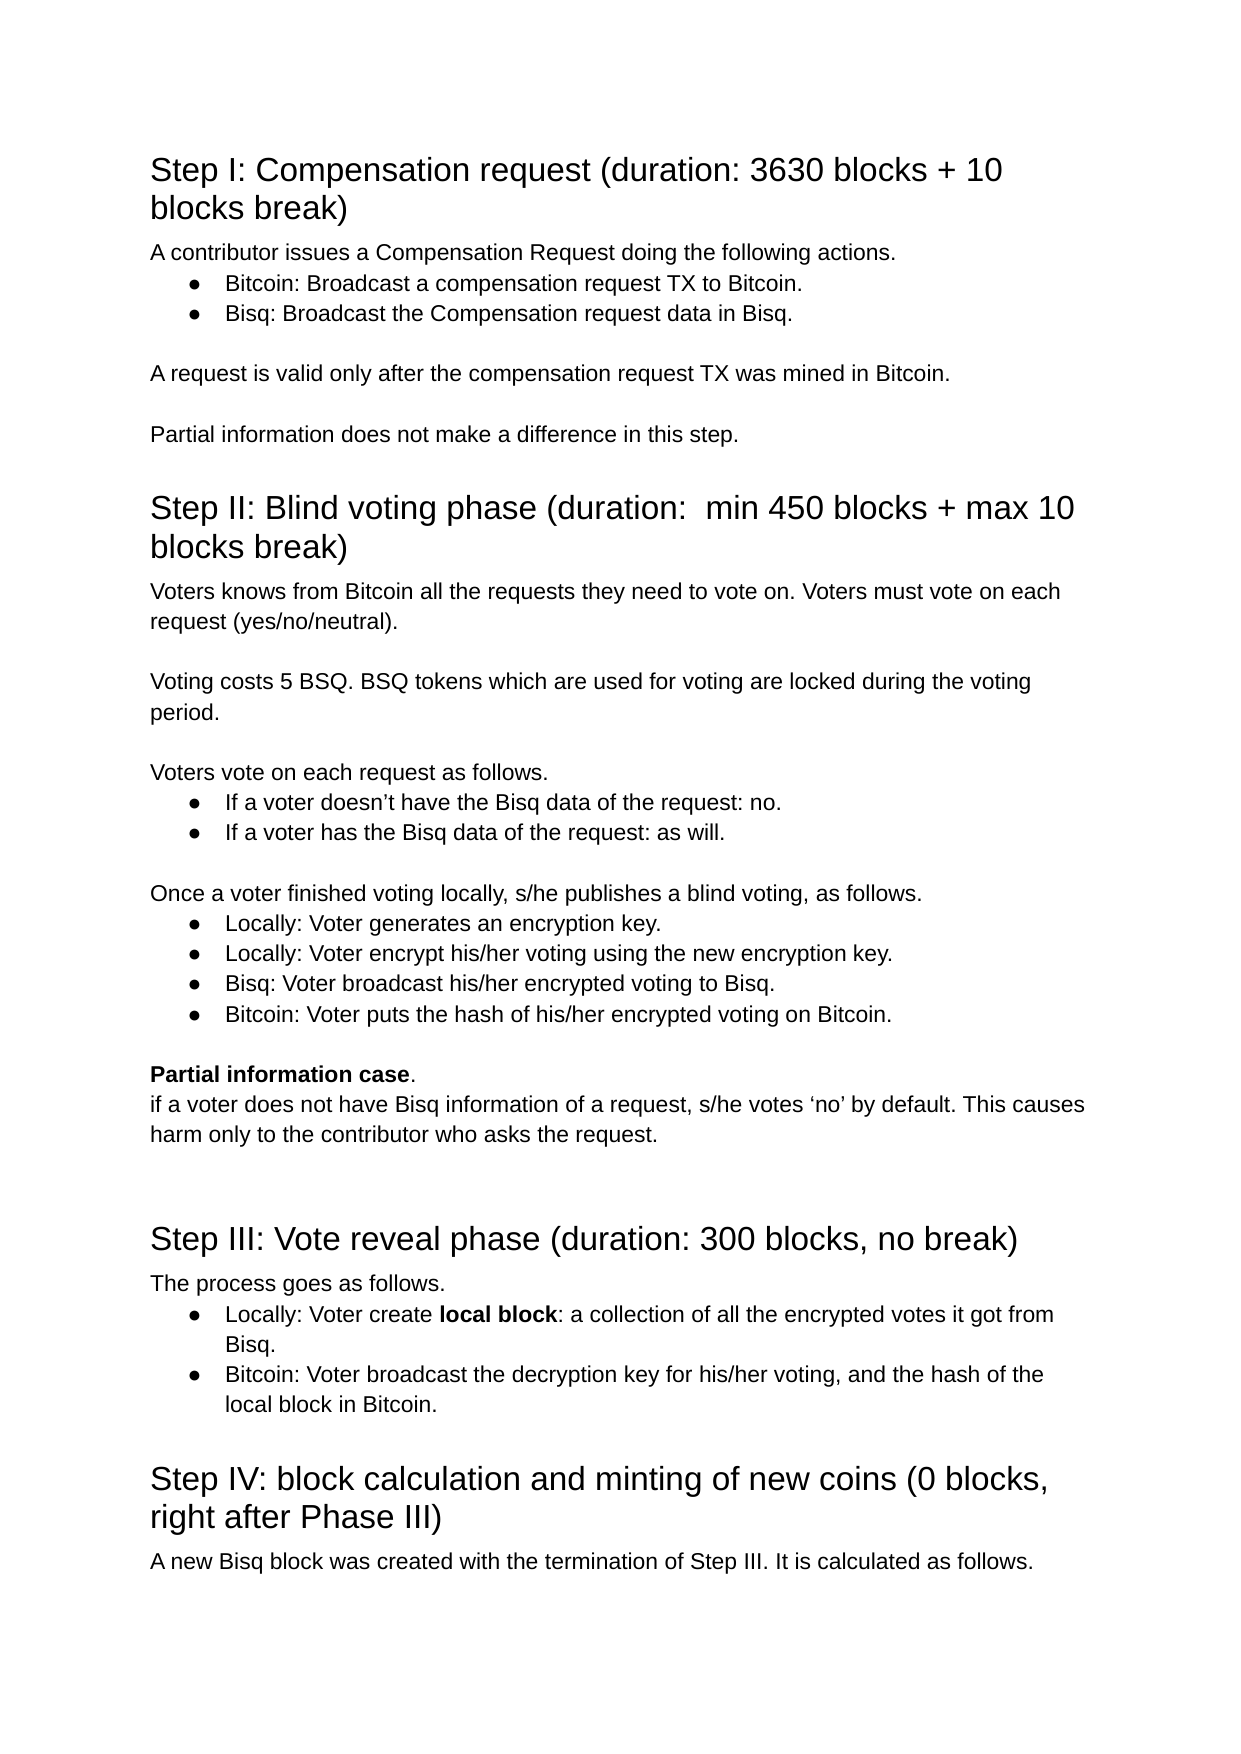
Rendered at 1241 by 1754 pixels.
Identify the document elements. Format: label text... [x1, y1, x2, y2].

list Bitcoin: Broadcast a compensation request TX to Bitcoin. [187, 269, 1090, 296]
list Locally: Voter generates an encryption key. [187, 910, 1090, 936]
list Bisq: Broadcast the Compensation request data in Bisq. [187, 300, 1090, 356]
text A request is valid only after the compensation request TX was mined in Bitcoin. [150, 360, 1090, 387]
text if a voter does not have Bisq information of a request, s/he votes ‘no’ by default. This causes harm only to the contributor who asks the request. [150, 1091, 1090, 1148]
subtitle Step IV: block calculation and minting of new coins (0 blocks, right after Phase III) [150, 1459, 1090, 1536]
text The process goes as follows. [150, 1270, 1090, 1297]
text A new Bisq block was created with the termination of Step III. It is calculated as follows. [150, 1548, 1090, 1574]
text Partial information case. [150, 1061, 1090, 1087]
subtitle Step II: Blind voting phase (duration: min 450 blocks + max 10 blocks break) [150, 488, 1090, 565]
list Locally: Voter create local block: a collection of all the encrypted votes it got from Bisq. [187, 1301, 1090, 1357]
list Locally: Voter encrypt his/her voting using the new encryption key. [187, 940, 1090, 967]
text Once a voter finished voting locally, s/he publishes a blind voting, as follows. [150, 849, 1090, 906]
subtitle Step III: Vote reveal phase (duration: 300 blocks, no break) [150, 1219, 1090, 1258]
list Bitcoin: Voter broadcast the decryption key for his/her voting, and the hash of the local block in Bitcoin. [187, 1361, 1090, 1417]
text Partial information does not make a difference in this step. [150, 421, 1090, 447]
list If a voter doesn’t have the Bisq data of the request: no. [187, 789, 1090, 816]
list Bitcoin: Voter puts the hash of his/her encrypted voting on Bitcoin. [187, 1001, 1090, 1027]
list Bisq: Voter broadcast his/her encrypted voting to Bisq. [187, 970, 1090, 997]
text A contributor issues a Compensation Request doing the following actions. [150, 239, 1090, 266]
text Voters knows from Bitcoin all the requests they need to vote on. Voters must vote on each request (yes/no/neutral). Voting costs 5 BSQ. BSQ tokens which are used for voting are locked during the voting period. Voters vote on each request as follows. [150, 578, 1090, 785]
subtitle Step I: Compensation request (duration: 3630 blocks + 10 blocks break) [150, 150, 1090, 227]
list If a voter has the Bisq data of the request: as will. [187, 819, 1090, 846]
